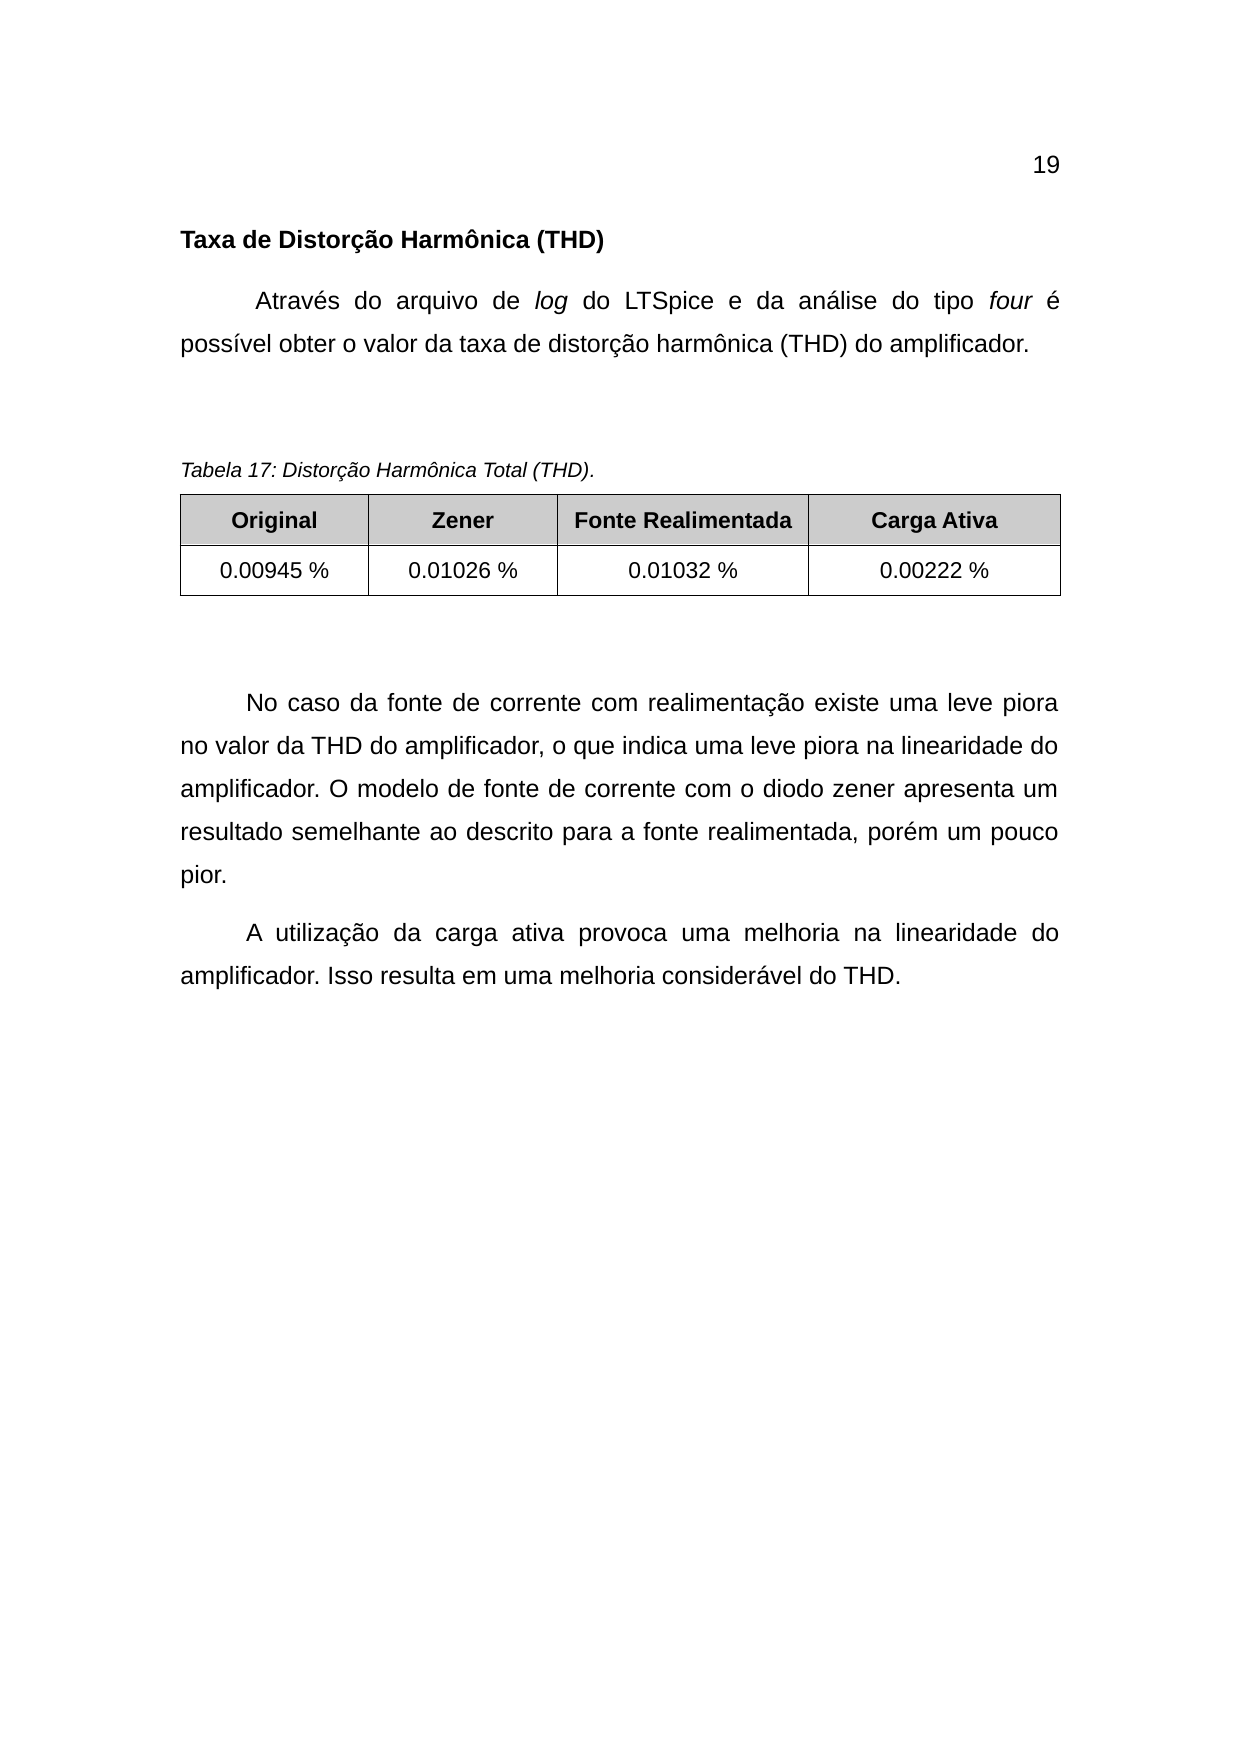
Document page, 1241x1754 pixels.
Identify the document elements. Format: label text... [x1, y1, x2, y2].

table_header Original [181, 495, 368, 544]
table_header Zener [369, 495, 557, 544]
text Tabela 17: Distorção Harmônica Total (THD). [180, 457, 1060, 481]
table_cell 0.00222 % [809, 546, 1060, 595]
table_cell 0.01026 % [369, 546, 557, 595]
text Através do arquivo de log do LTSpice e da análise do tipo four é possível obter o valor da taxa de distorção harmônica (THD) do amplificador. [180, 286, 1060, 358]
subtitle Taxa de Distorção Harmônica (THD) [180, 225, 1060, 254]
text No caso da fonte de corrente com realimentação existe uma leve piora no valor da THD do amplificador, o que indica uma leve piora na linearidade do amplificador. O modelo de fonte de corrente com o diodo zener apresenta um resultado semelhante ao descrito para a fonte realimentada, porém um pouco pior. [180, 688, 1060, 889]
table_header Carga Ativa [809, 495, 1060, 544]
text A utilização da carga ativa provoca uma melhoria na linearidade do amplificador. Isso resulta em uma melhoria considerável do THD. [180, 918, 1060, 990]
table_header Fonte Realimentada [558, 495, 808, 544]
table_cell 0.01032 % [558, 546, 808, 595]
table_cell 0.00945 % [181, 546, 368, 595]
